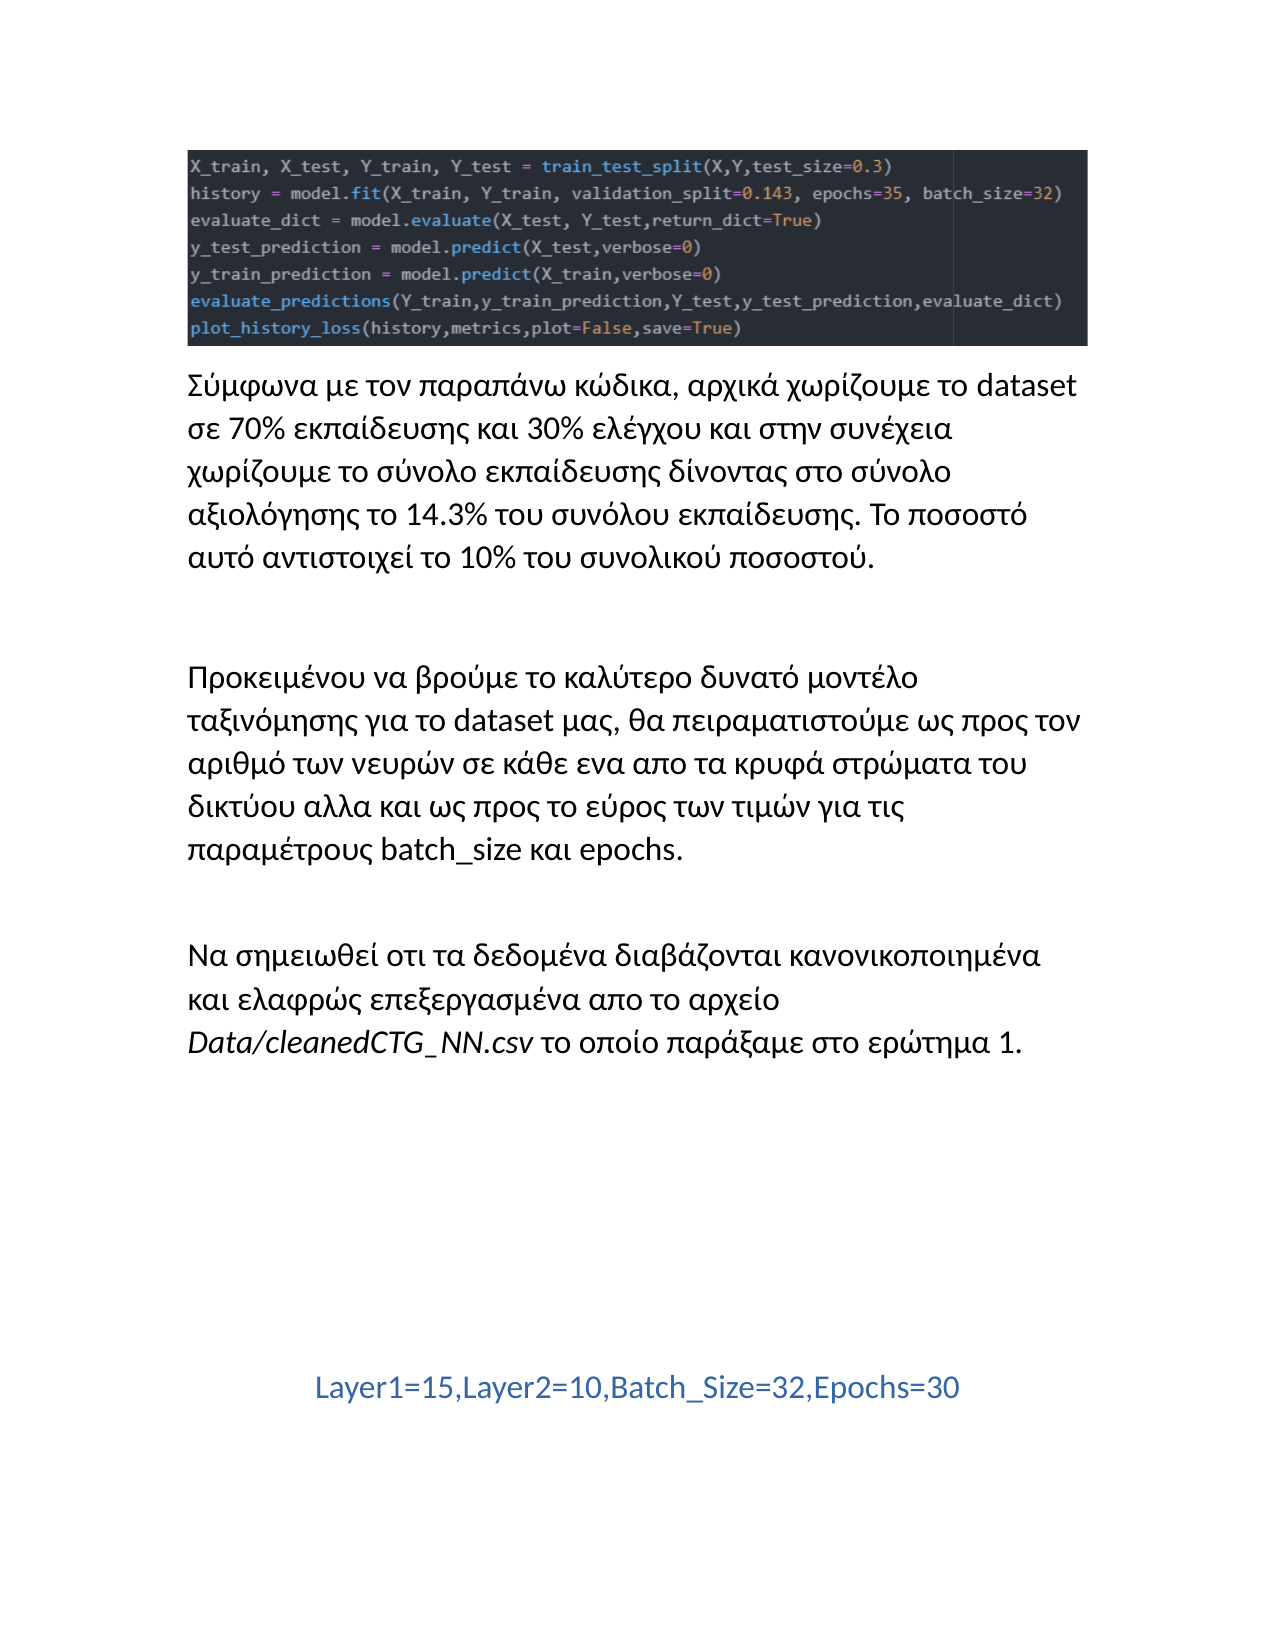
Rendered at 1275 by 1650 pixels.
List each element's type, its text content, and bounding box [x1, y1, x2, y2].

text Σύμφωνα με τον παραπάνω κώδικα, αρχικά χωρίζουμε το dataset σε 70% εκπαίδευσης και 30% ελέγχου και στην συνέχεια χωρίζουμε το σύνολο εκπαίδευσης δίνοντας στο σύνολο αξιολόγησης το 14.3% του συνόλου εκπαίδευσης. Το ποσοστό αυτό αντιστοιχεί το 10% του συνολικού ποσοστού. [187, 364, 1087, 577]
text Προκειμένου να βρούμε το καλύτερο δυνατό μοντέλο ταξινόμησης για το dataset μας, θα πειραματιστούμε ως προς τον αριθμό των νευρών σε κάθε ενα απο τα κρυφά στρώματα του δικτύου αλλα και ως προς το εύρος των τιμών για τις παραμέτρους batch_size και epochs. [187, 656, 1087, 869]
text Να σημειωθεί οτι τα δεδομένα διαβάζονται κανονικοποιημένα και ελαφρώς επεξεργασμένα απο το αρχείο Data/cleanedCTG_NN.csv το οποίο παράξαμε στο ερώτημα 1. [187, 934, 1087, 1061]
text Layer1=15,Layer2=10,Batch_Size=32,Epochs=30 [187, 1366, 1087, 1407]
